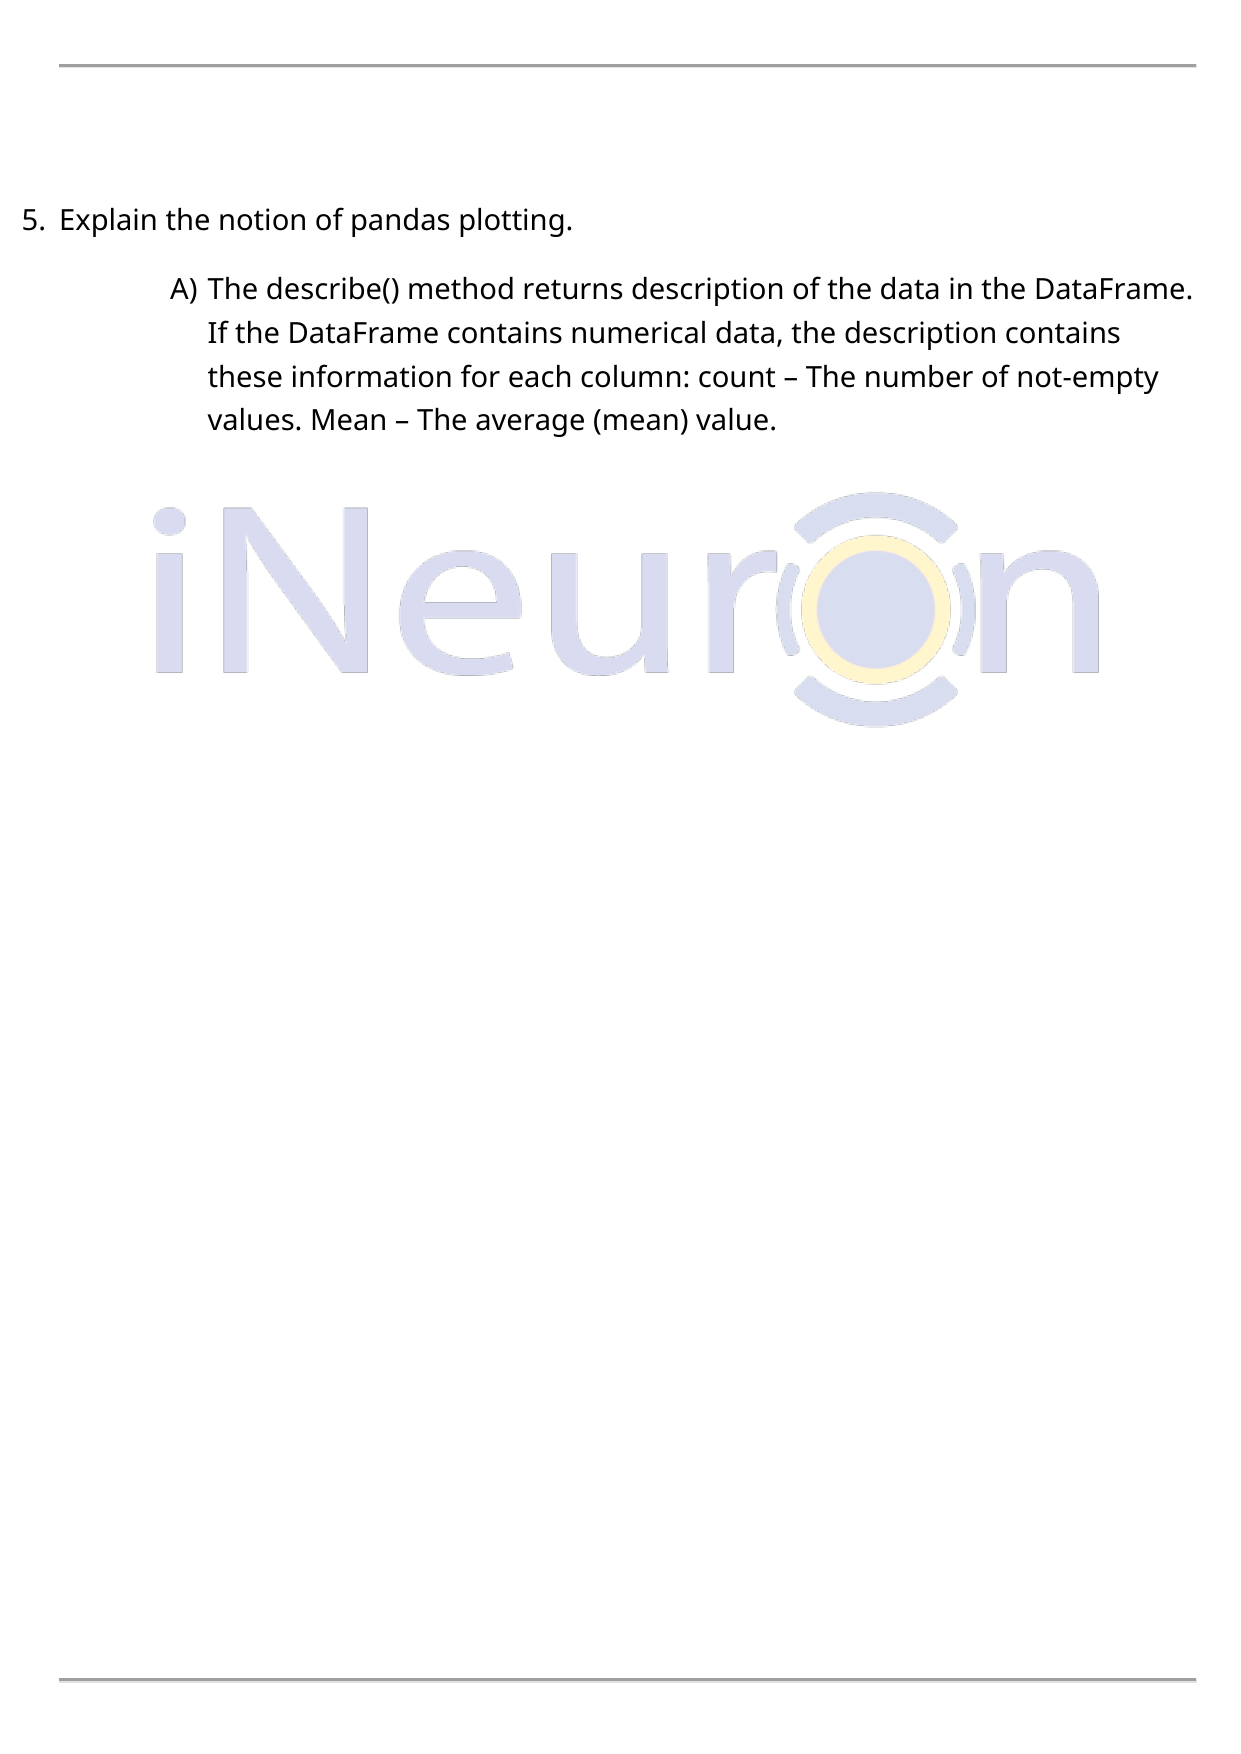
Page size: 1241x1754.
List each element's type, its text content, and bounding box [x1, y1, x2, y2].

list Explain the notion of pandas plotting. [21, 199, 1203, 239]
list The describe() method returns description of the data in the DataFrame. If the DataFrame contains numerical data, the description contains these information for each column: count – The number of not-empty values. Mean – The average (mean) value. [170, 268, 1203, 439]
